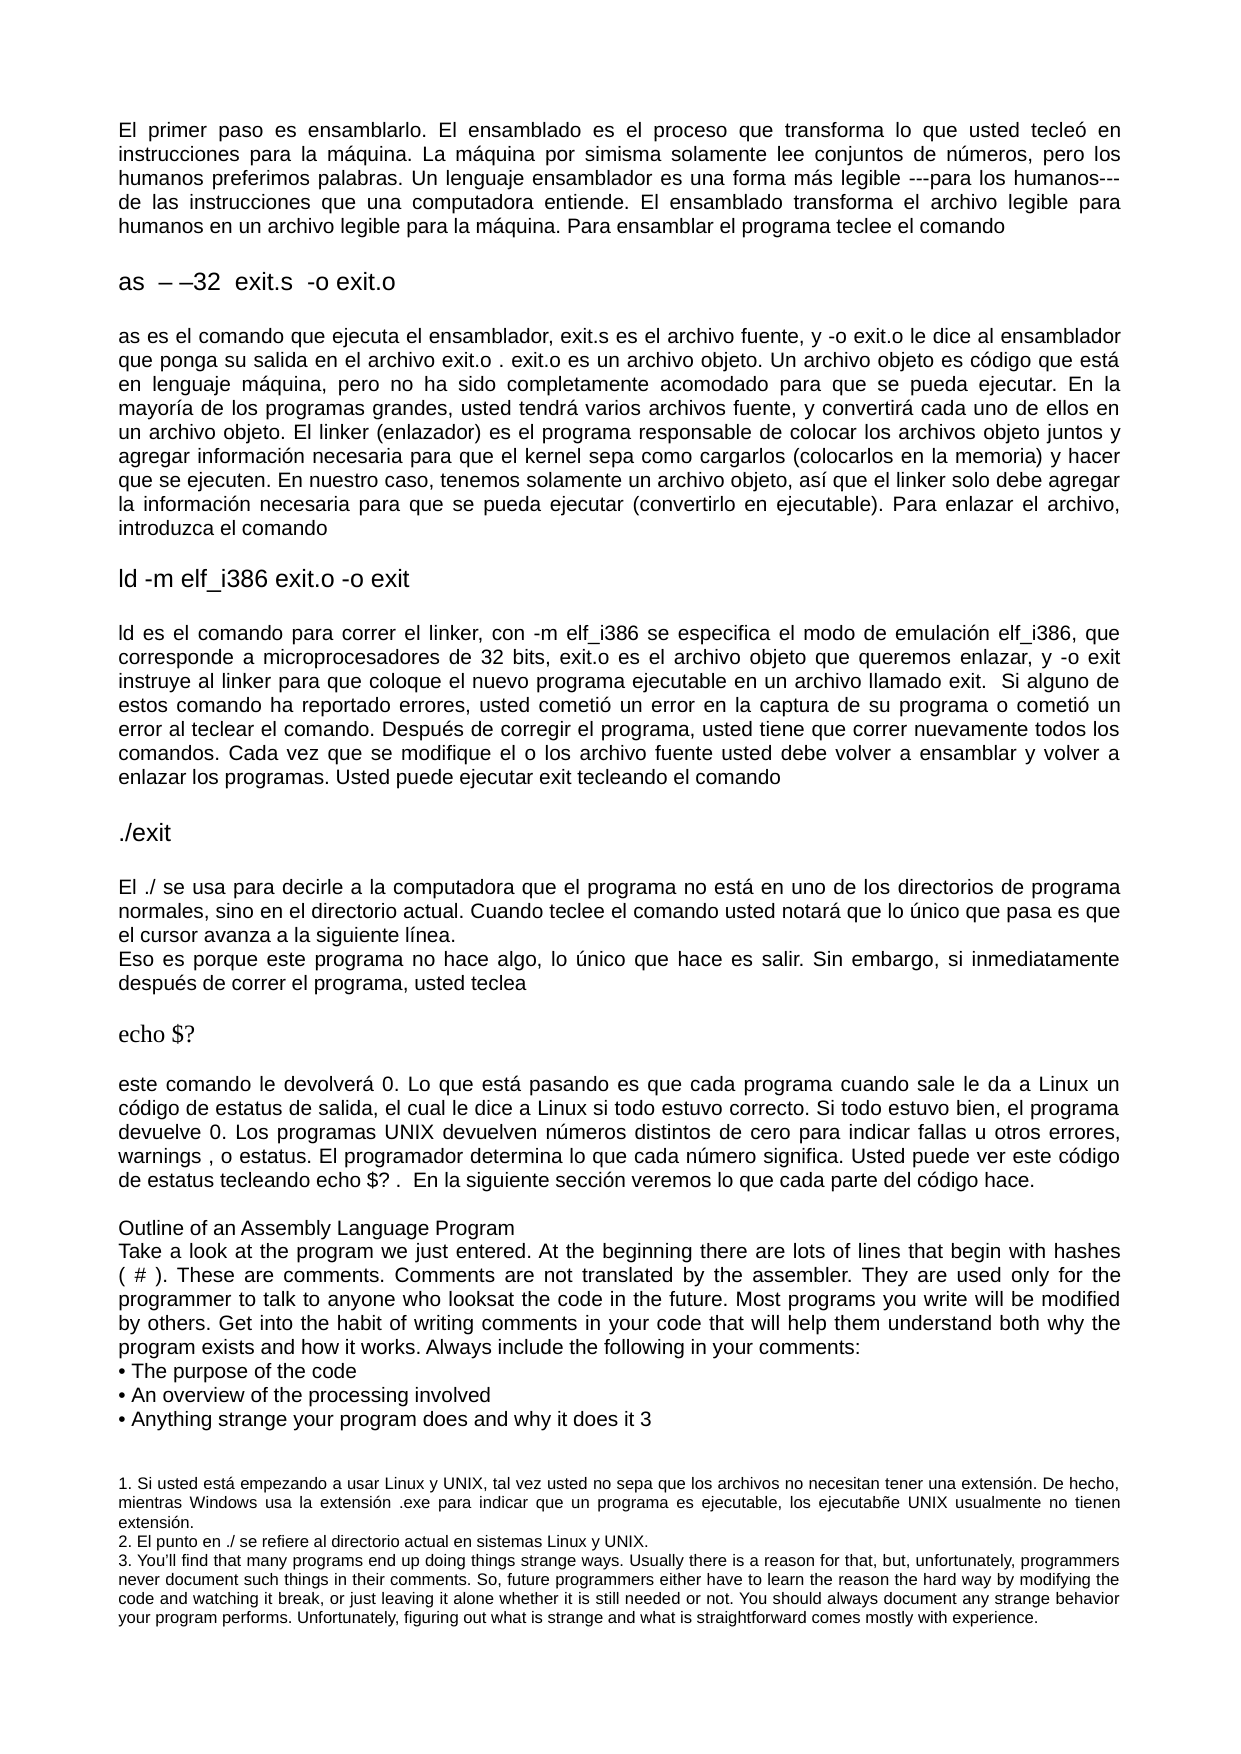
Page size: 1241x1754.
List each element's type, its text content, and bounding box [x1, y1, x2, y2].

text Eso es porque este programa no hace algo, lo único que hace es salir. Sin embargo, si inmediatamente después de correr el programa, usted teclea [118, 947, 1122, 995]
text as – –32 exit.s -o exit.o [118, 267, 1122, 295]
text as es el comando que ejecuta el ensamblador, exit.s es el archivo fuente, y -o exit.o le dice al ensamblador que ponga su salida en el archivo exit.o . exit.o es un archivo objeto. Un archivo objeto es código que está en lenguaje máquina, pero no ha sido completamente acomodado para que se pueda ejecutar. En la mayoría de los programas grandes, usted tendrá varios archivos fuente, y convertirá cada uno de ellos en un archivo objeto. El linker (enlazador) es el programa responsable de colocar los archivos objeto juntos y agregar información necesaria para que el kernel sepa como cargarlos (colocarlos en la memoria) y hacer que se ejecuten. En nuestro caso, tenemos solamente un archivo objeto, así que el linker solo debe agregar la información necesaria para que se pueda ejecutar (convertirlo en ejecutable). Para enlazar el archivo, introduzca el comando [118, 324, 1122, 540]
text ld -m elf_i386 exit.o -o exit [118, 564, 1122, 592]
text Take a look at the program we just entered. At the beginning there are lots of lines that begin with hashes ( # ). These are comments. Comments are not translated by the assembler. They are used only for the programmer to talk to anyone who looksat the code in the future. Most programs you write will be modified by others. Get into the habit of writing comments in your code that will help them understand both why the program exists and how it works. Always include the following in your comments: [118, 1239, 1122, 1359]
text 3. You’ll find that many programs end up doing things strange ways. Usually there is a reason for that, but, unfortunately, programmers never document such things in their comments. So, future programmers either have to learn the reason the hard way by modifying the code and watching it break, or just leaving it alone whether it is still needed or not. You should always document any strange behavior your program performs. Unfortunately, figuring out what is strange and what is straightforward comes mostly with experience. [118, 1551, 1122, 1627]
text ld es el comando para correr el linker, con -m elf_i386 se especifica el modo de emulación elf_i386, que corresponde a microprocesadores de 32 bits, exit.o es el archivo objeto que queremos enlazar, y -o exit instruye al linker para que coloque el nuevo programa ejecutable en un archivo llamado exit. Si alguno de estos comando ha reportado errores, usted cometió un error en la captura de su programa o cometió un error al teclear el comando. Después de corregir el programa, usted tiene que correr nuevamente todos los comandos. Cada vez que se modifique el o los archivo fuente usted debe volver a ensamblar y volver a enlazar los programas. Usted puede ejecutar exit tecleando el comando [118, 621, 1122, 789]
text • The purpose of the code [118, 1359, 1122, 1383]
text Outline of an Assembly Language Program [118, 1215, 1122, 1239]
text El primer paso es ensamblarlo. El ensamblado es el proceso que transforma lo que usted tecleó en instrucciones para la máquina. La máquina por simisma solamente lee conjuntos de números, pero los humanos preferimos palabras. Un lenguaje ensamblador es una forma más legible ---para los humanos--- de las instrucciones que una computadora entiende. El ensamblado transforma el archivo legible para humanos en un archivo legible para la máquina. Para ensamblar el programa teclee el comando [118, 118, 1122, 238]
text este comando le devolverá 0. Lo que está pasando es que cada programa cuando sale le da a Linux un código de estatus de salida, el cual le dice a Linux si todo estuvo correcto. Si todo estuvo bien, el programa devuelve 0. Los programas UNIX devuelven números distintos de cero para indicar fallas u otros errores, warnings , o estatus. El programador determina lo que cada número significa. Usted puede ver este código de estatus tecleando echo $? . En la siguiente sección veremos lo que cada parte del código hace. [118, 1072, 1122, 1191]
text • Anything strange your program does and why it does it 3 [118, 1407, 1122, 1431]
text 1. Si usted está empezando a usar Linux y UNIX, tal vez usted no sepa que los archivos no necesitan tener una extensión. De hecho, mientras Windows usa la extensión .exe para indicar que un programa es ejecutable, los ejecutabñe UNIX usualmente no tienen extensión. [118, 1474, 1122, 1532]
text • An overview of the processing involved [118, 1383, 1122, 1407]
text echo $? [118, 1019, 1122, 1048]
text 2. El punto en ./ se refiere al directorio actual en sistemas Linux y UNIX. [118, 1532, 1122, 1551]
text ./exit [118, 818, 1122, 846]
text El ./ se usa para decirle a la computadora que el programa no está en uno de los directorios de programa normales, sino en el directorio actual. Cuando teclee el comando usted notará que lo único que pasa es que el cursor avanza a la siguiente línea. [118, 875, 1122, 947]
